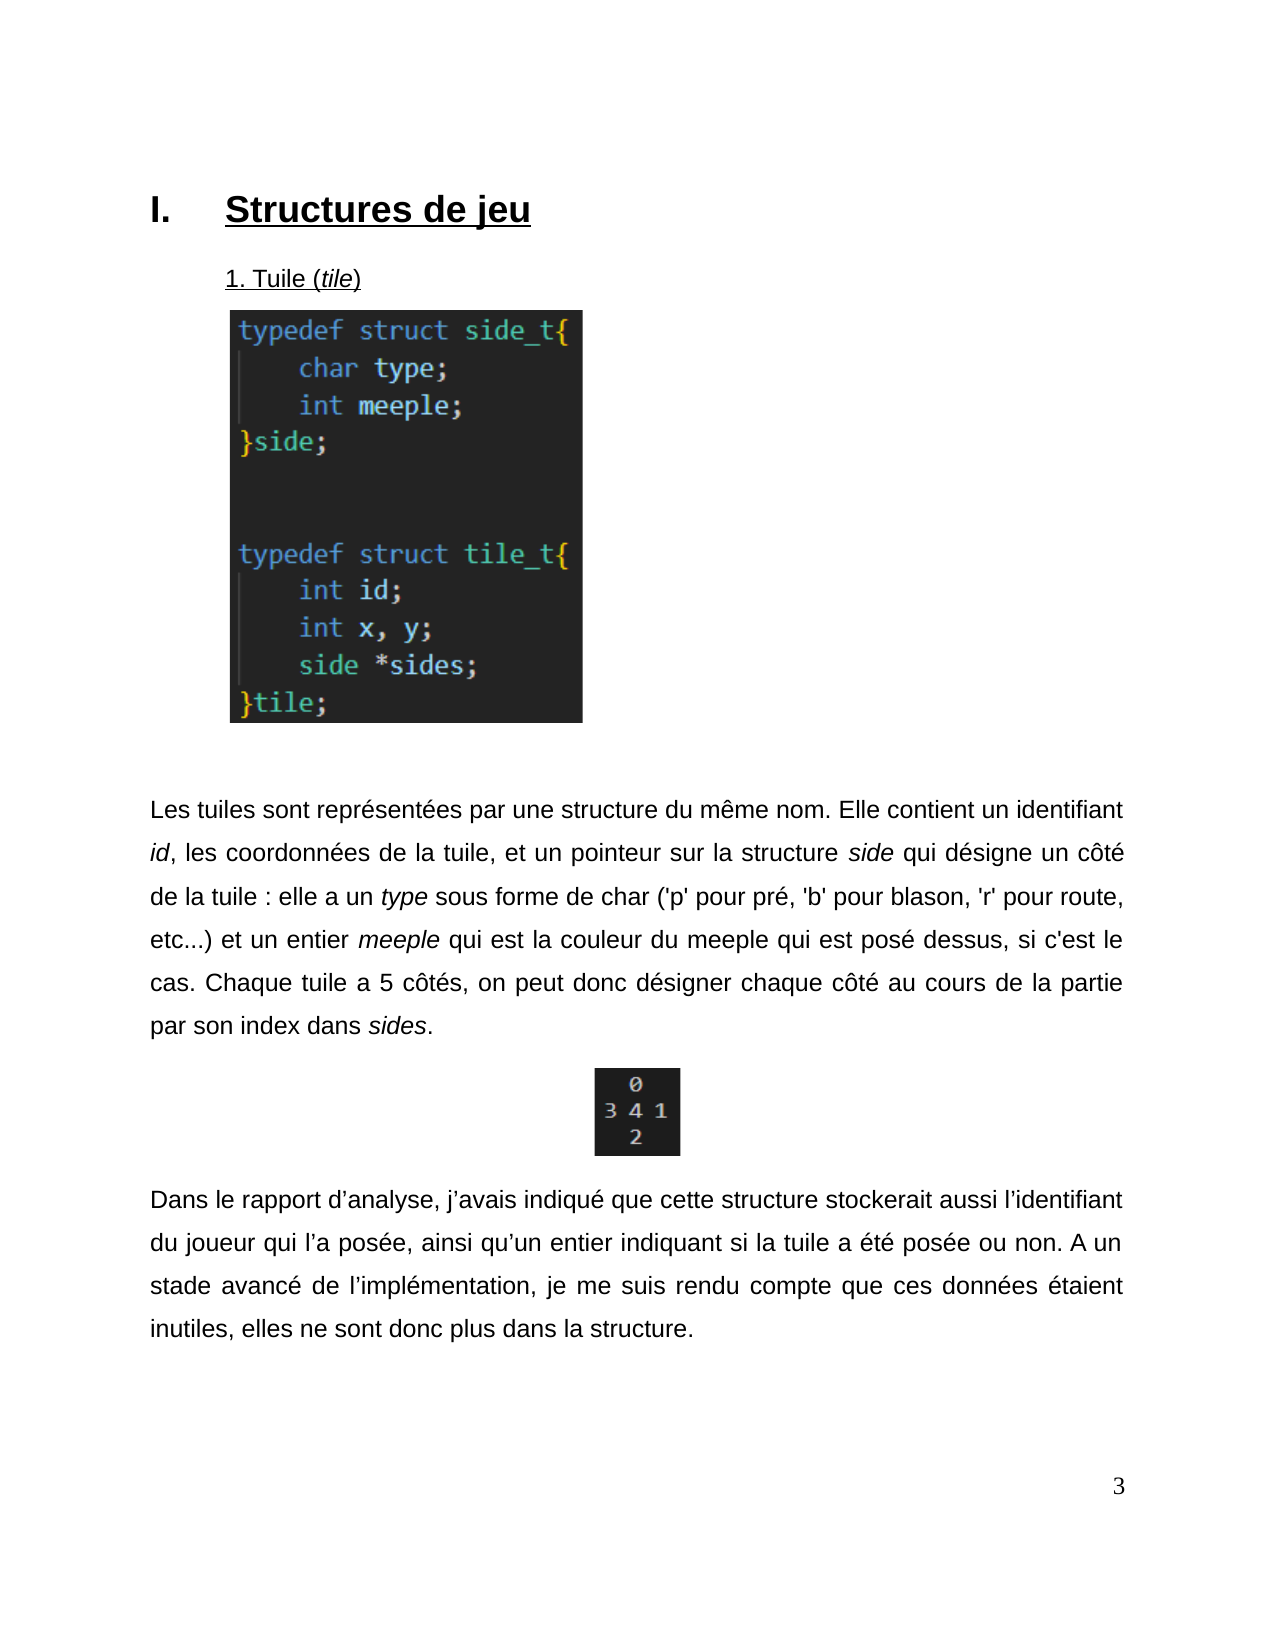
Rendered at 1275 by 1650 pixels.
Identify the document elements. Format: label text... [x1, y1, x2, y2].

subtitle 1. Tuile (tile) [150, 264, 1125, 293]
text Dans le rapport d’analyse, j’avais indiqué que cette structure stockerait aussi l’identifiant du joueur qui l’a posée, ainsi qu’un entier indiquant si la tuile a été posée ou non. A un stade avancé de l’implémentation, je me suis rendu compte que ces données étaient inutiles, elles ne sont donc plus dans la structure. [150, 1184, 1125, 1343]
subtitle Structures de jeu [150, 187, 1125, 231]
picture [594, 1068, 681, 1156]
picture [229, 310, 583, 723]
text Les tuiles sont représentées par une structure du même nom. Elle contient un identifiant id, les coordonnées de la tuile, et un pointeur sur la structure side qui désigne un côté de la tuile : elle a un type sous forme de char ('p' pour pré, 'b' pour blason, 'r' pour route, etc...) et un entier meeple qui est la couleur du meeple qui est posé dessus, si c'est le cas. Chaque tuile a 5 côtés, on peut donc désigner chaque côté au cours de la partie par son index dans sides. [150, 795, 1125, 1039]
